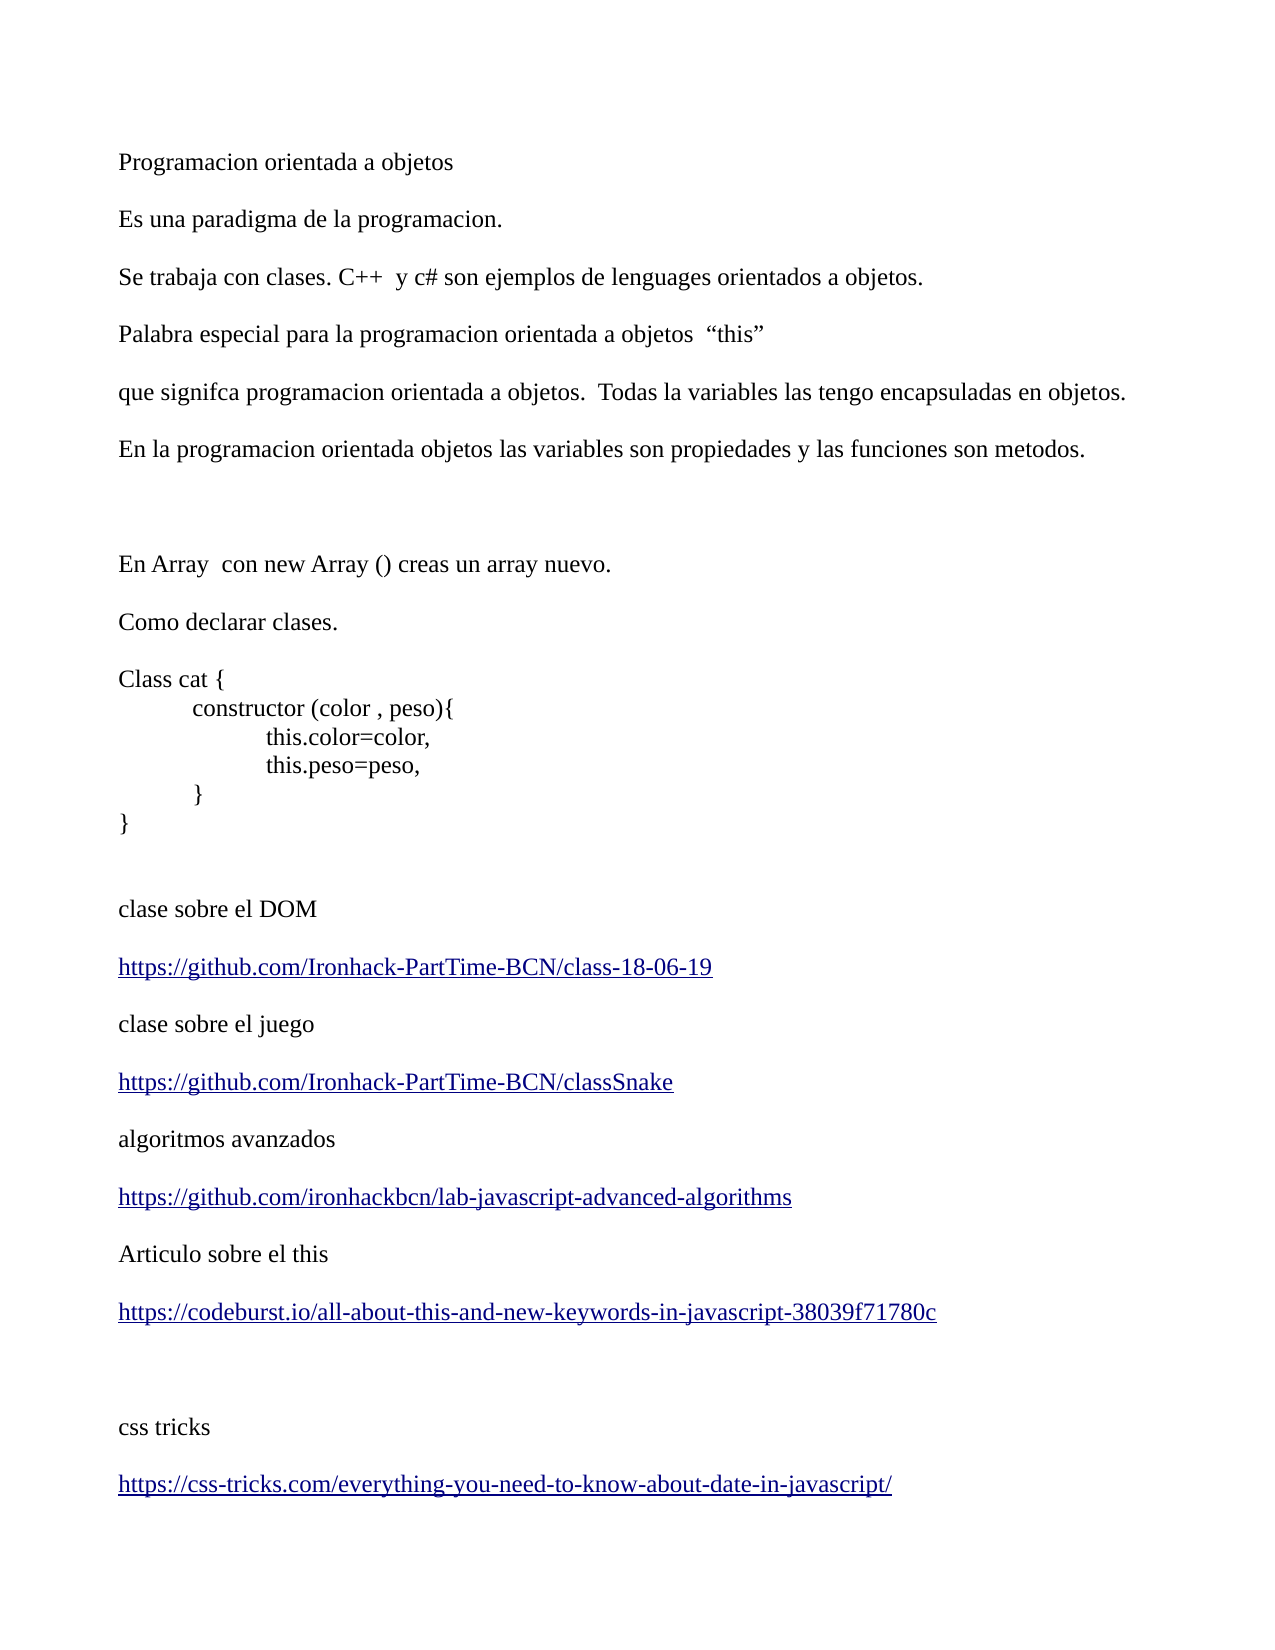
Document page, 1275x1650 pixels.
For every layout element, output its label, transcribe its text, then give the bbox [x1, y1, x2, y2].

text En Array con new Array () creas un array nuevo. [118, 549, 1157, 578]
text https://css-tricks.com/everything-you-need-to-know-about-date-in-javascript/ [118, 1469, 1157, 1498]
text Programacion orientada a objetos [118, 147, 1157, 176]
text que signifca programacion orientada a objetos. Todas la variables las tengo encapsuladas en objetos. [118, 377, 1157, 406]
text Palabra especial para la programacion orientada a objetos “this” [118, 319, 1157, 348]
text En la programacion orientada objetos las variables son propiedades y las funciones son metodos. [118, 434, 1157, 463]
text clase sobre el juego [118, 1009, 1157, 1038]
text https://codeburst.io/all-about-this-and-new-keywords-in-javascript-38039f71780c [118, 1297, 1157, 1326]
text Articulo sobre el this [118, 1239, 1157, 1268]
text https://github.com/Ironhack-PartTime-BCN/class-18-06-19 [118, 952, 1157, 981]
text Se trabaja con clases. C++ y c# son ejemplos de lenguages orientados a objetos. [118, 262, 1157, 291]
text css tricks [118, 1412, 1157, 1441]
text algoritmos avanzados [118, 1124, 1157, 1153]
text this.peso=peso, [118, 751, 1157, 779]
text Como declarar clases. [118, 607, 1157, 636]
text constructor (color , peso){ [118, 693, 1157, 722]
text clase sobre el DOM [118, 894, 1157, 923]
text } [118, 808, 1157, 837]
text https://github.com/ironhackbcn/lab-javascript-advanced-algorithms [118, 1182, 1157, 1211]
text } [118, 779, 1157, 808]
text Es una paradigma de la programacion. [118, 204, 1157, 233]
text Class cat { [118, 664, 1157, 693]
text this.color=color, [118, 722, 1157, 751]
text https://github.com/Ironhack-PartTime-BCN/classSnake [118, 1067, 1157, 1096]
